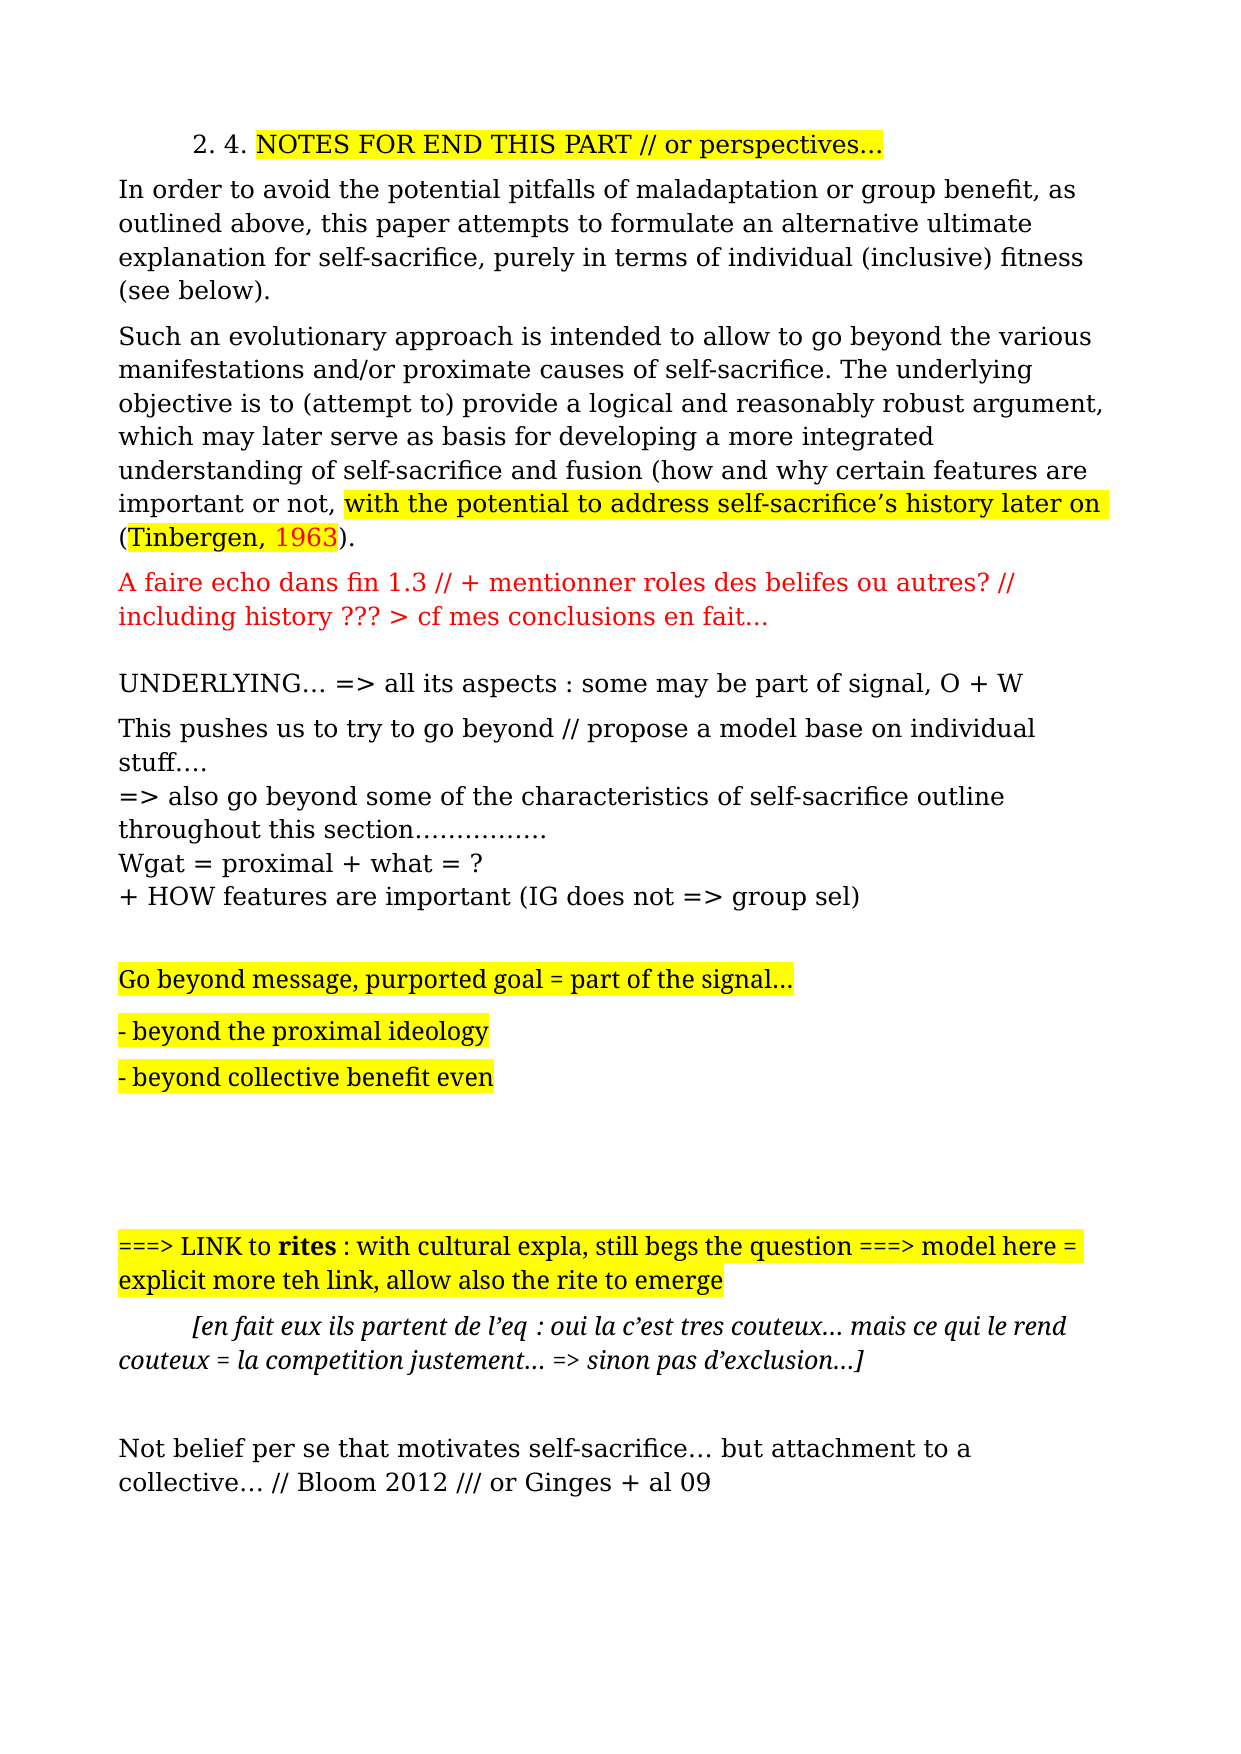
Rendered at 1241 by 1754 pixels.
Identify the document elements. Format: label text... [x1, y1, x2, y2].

text A faire echo dans fin 1.3 // + mentionner roles des belifes ou autres? // including history ??? > cf mes conclusions en fait... UNDERLYING… => all its aspects : some may be part of signal, O + W [118, 568, 1122, 698]
text [en fait eux ils partent de l’eq : oui la c’est tres couteux… mais ce qui le rend couteux = la competition justement… => sinon pas d’exclusion…] [118, 1309, 1122, 1377]
text Go beyond message, purported goal = part of the signal… [118, 928, 1122, 996]
text 2. 4. NOTES FOR END THIS PART // or perspectives... [118, 130, 1122, 159]
text Such an evolutionary approach is intended to allow to go beyond the various manifestations and/or proximate causes of self-sacrifice. The underlying objective is to (attempt to) provide a logical and reasonably robust argument, which may later serve as basis for developing a more integrated understanding of self-sacrifice and fusion (how and why certain features are important or not, with the potential to address self-sacrifice’s history later on (Tinbergen, 1963). [118, 322, 1122, 552]
text ===> LINK to rites : with cultural expla, still begs the question ===> model here = explicit more teh link, allow also the rite to emerge [118, 1229, 1122, 1297]
text This pushes us to try to go beyond // propose a model base on individual stuff…. => also go beyond some of the characteristics of self-sacrifice outline throughout this section……………. Wgat = proximal + what = ? + HOW features are important (IG does not => group sel) [118, 715, 1122, 912]
text - beyond collective benefit even [118, 1059, 1122, 1093]
text - beyond the proximal ideology [118, 1013, 1122, 1047]
text Not belief per se that motivates self-sacrifice… but attachment to a collective… // Bloom 2012 /// or Ginges + al 09 [118, 1434, 1122, 1497]
text In order to avoid the potential pitfalls of maladaptation or group benefit, as outlined above, this paper attempts to formulate an alternative ultimate explanation for self-sacrifice, purely in terms of individual (inclusive) fitness (see below). [118, 176, 1122, 305]
